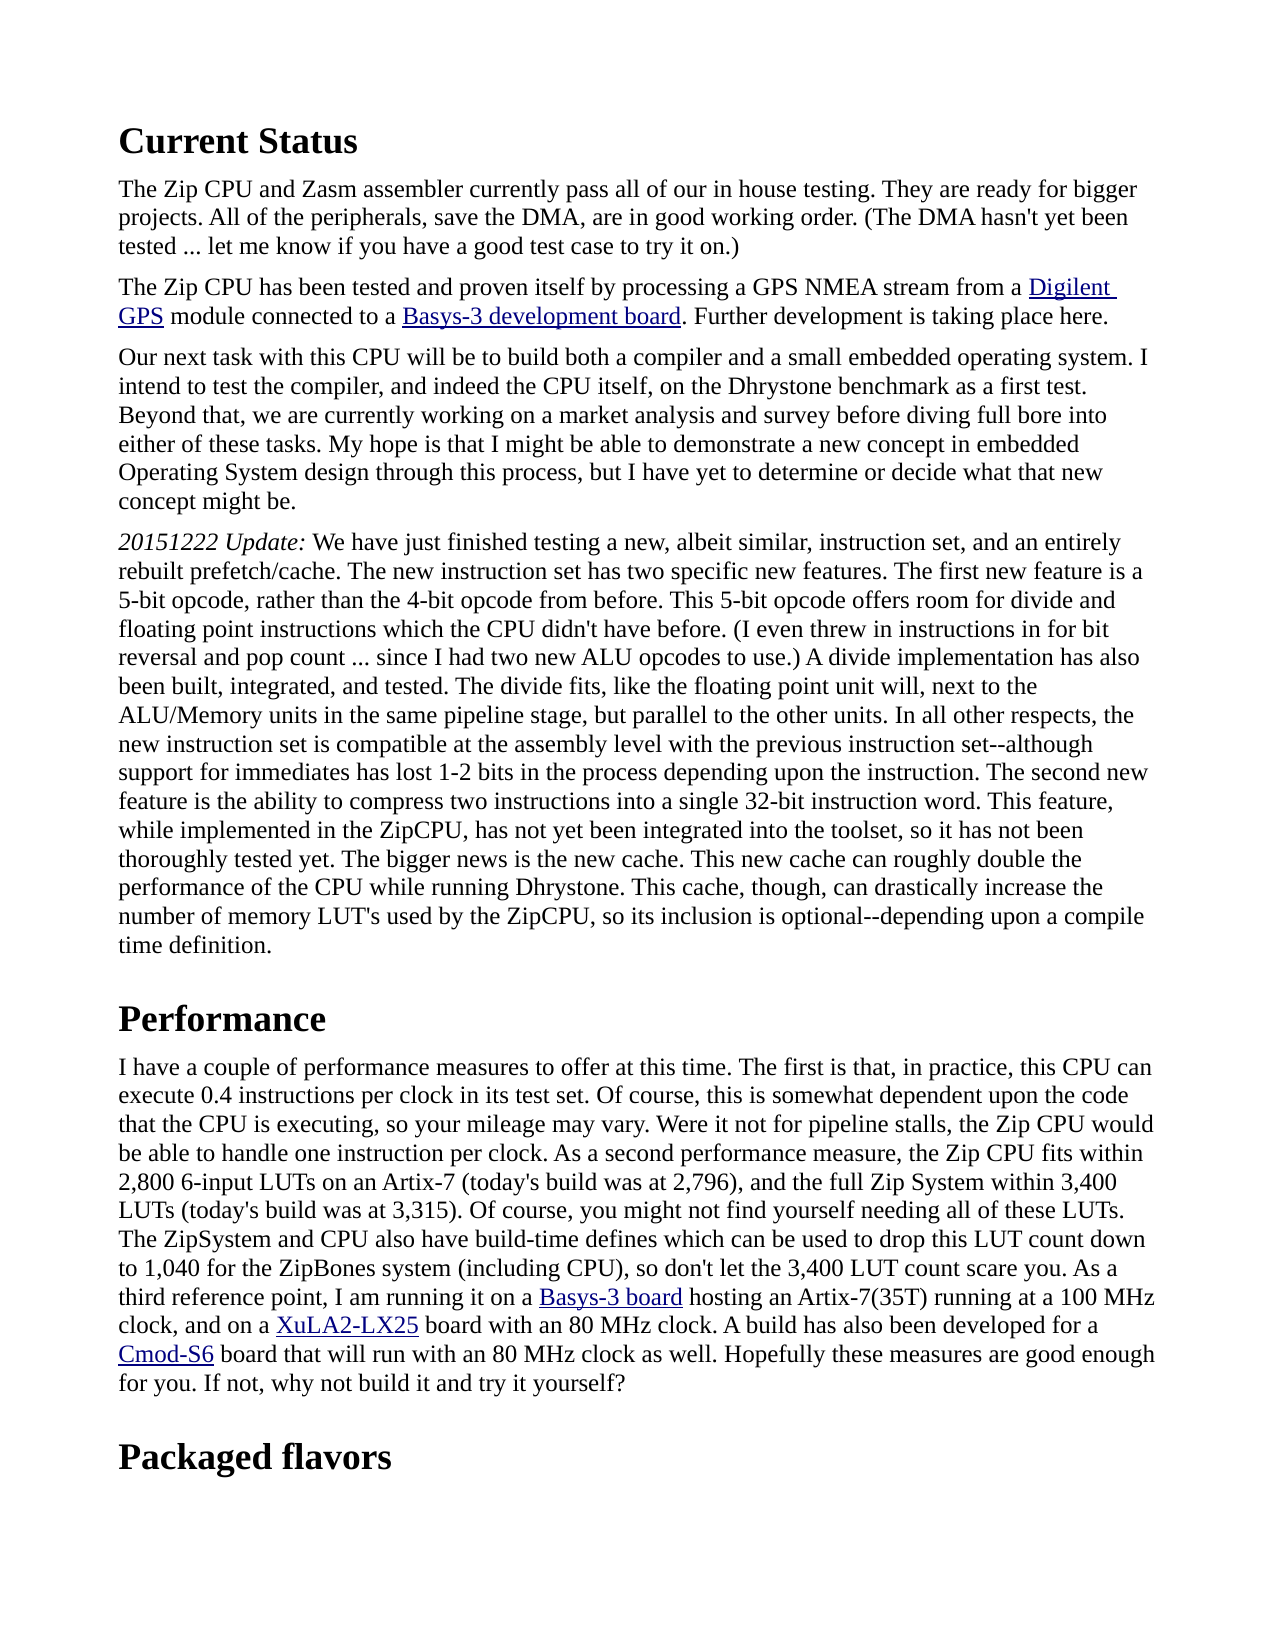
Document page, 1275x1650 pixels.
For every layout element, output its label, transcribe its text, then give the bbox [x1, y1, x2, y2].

text I have a couple of performance measures to offer at this time. The first is that, in practice, this CPU can execute 0.4 instructions per clock in its test set. Of course, this is somewhat dependent upon the code that the CPU is executing, so your mileage may vary. Were it not for pipeline stalls, the Zip CPU would be able to handle one instruction per clock. As a second performance measure, the Zip CPU fits within 2,800 6-input LUTs on an Artix-7 (today's build was at 2,796), and the full Zip System within 3,400 LUTs (today's build was at 3,315). Of course, you might not find yourself needing all of these LUTs. The ZipSystem and CPU also have build-time defines which can be used to drop this LUT count down to 1,040 for the ZipBones system (including CPU), so don't let the 3,400 LUT count scare you. As a third reference point, I am running it on a Basys-3 board hosting an Artix-7(35T) running at a 100 MHz clock, and on a XuLA2-LX25 board with an 80 MHz clock. A build has also been developed for a Cmod-S6 board that will run with an 80 MHz clock as well. Hopefully these measures are good enough for you. If not, why not build it and try it yourself? [118, 1052, 1157, 1397]
text Our next task with this CPU will be to build both a compiler and a small embedded operating system. I intend to test the compiler, and indeed the CPU itself, on the Dhrystone benchmark as a first test. Beyond that, we are currently working on a market analysis and survey before diving full bore into either of these tasks. My hope is that I might be able to demonstrate a new concept in embedded Operating System design through this process, but I have yet to determine or decide what that new concept might be. [118, 342, 1157, 515]
text 20151222 Update: We have just finished testing a new, albeit similar, instruction set, and an entirely rebuilt prefetch/cache. The new instruction set has two specific new features. The first new feature is a 5-bit opcode, rather than the 4-bit opcode from before. This 5-bit opcode offers room for divide and floating point instructions which the CPU didn't have before. (I even threw in instructions in for bit reversal and pop count ... since I had two new ALU opcodes to use.) A divide implementation has also been built, integrated, and tested. The divide fits, like the floating point unit will, next to the ALU/Memory units in the same pipeline stage, but parallel to the other units. In all other respects, the new instruction set is compatible at the assembly level with the previous instruction set--although support for immediates has lost 1-2 bits in the process depending upon the instruction. The second new feature is the ability to compress two instructions into a single 32-bit instruction word. This feature, while implemented in the ZipCPU, has not yet been integrated into the toolset, so it has not been thoroughly tested yet. The bigger news is the new cache. This new cache can roughly double the performance of the CPU while running Dhrystone. This cache, though, can drastically increase the number of memory LUT's used by the ZipCPU, so its inclusion is optional--depending upon a compile time definition. [118, 527, 1157, 959]
subtitle Performance [118, 996, 1157, 1039]
subtitle Packaged flavors [118, 1434, 1157, 1477]
text The Zip CPU has been tested and proven itself by processing a GPS NMEA stream from a Digilent GPS module connected to a Basys-3 development board. Further development is taking place here. [118, 272, 1157, 330]
text The Zip CPU and Zasm assembler currently pass all of our in house testing. They are ready for bigger projects. All of the peripherals, save the DMA, are in good working order. (The DMA hasn't yet been tested ... let me know if you have a good test case to try it on.) [118, 174, 1157, 260]
subtitle Current Status [118, 118, 1157, 161]
